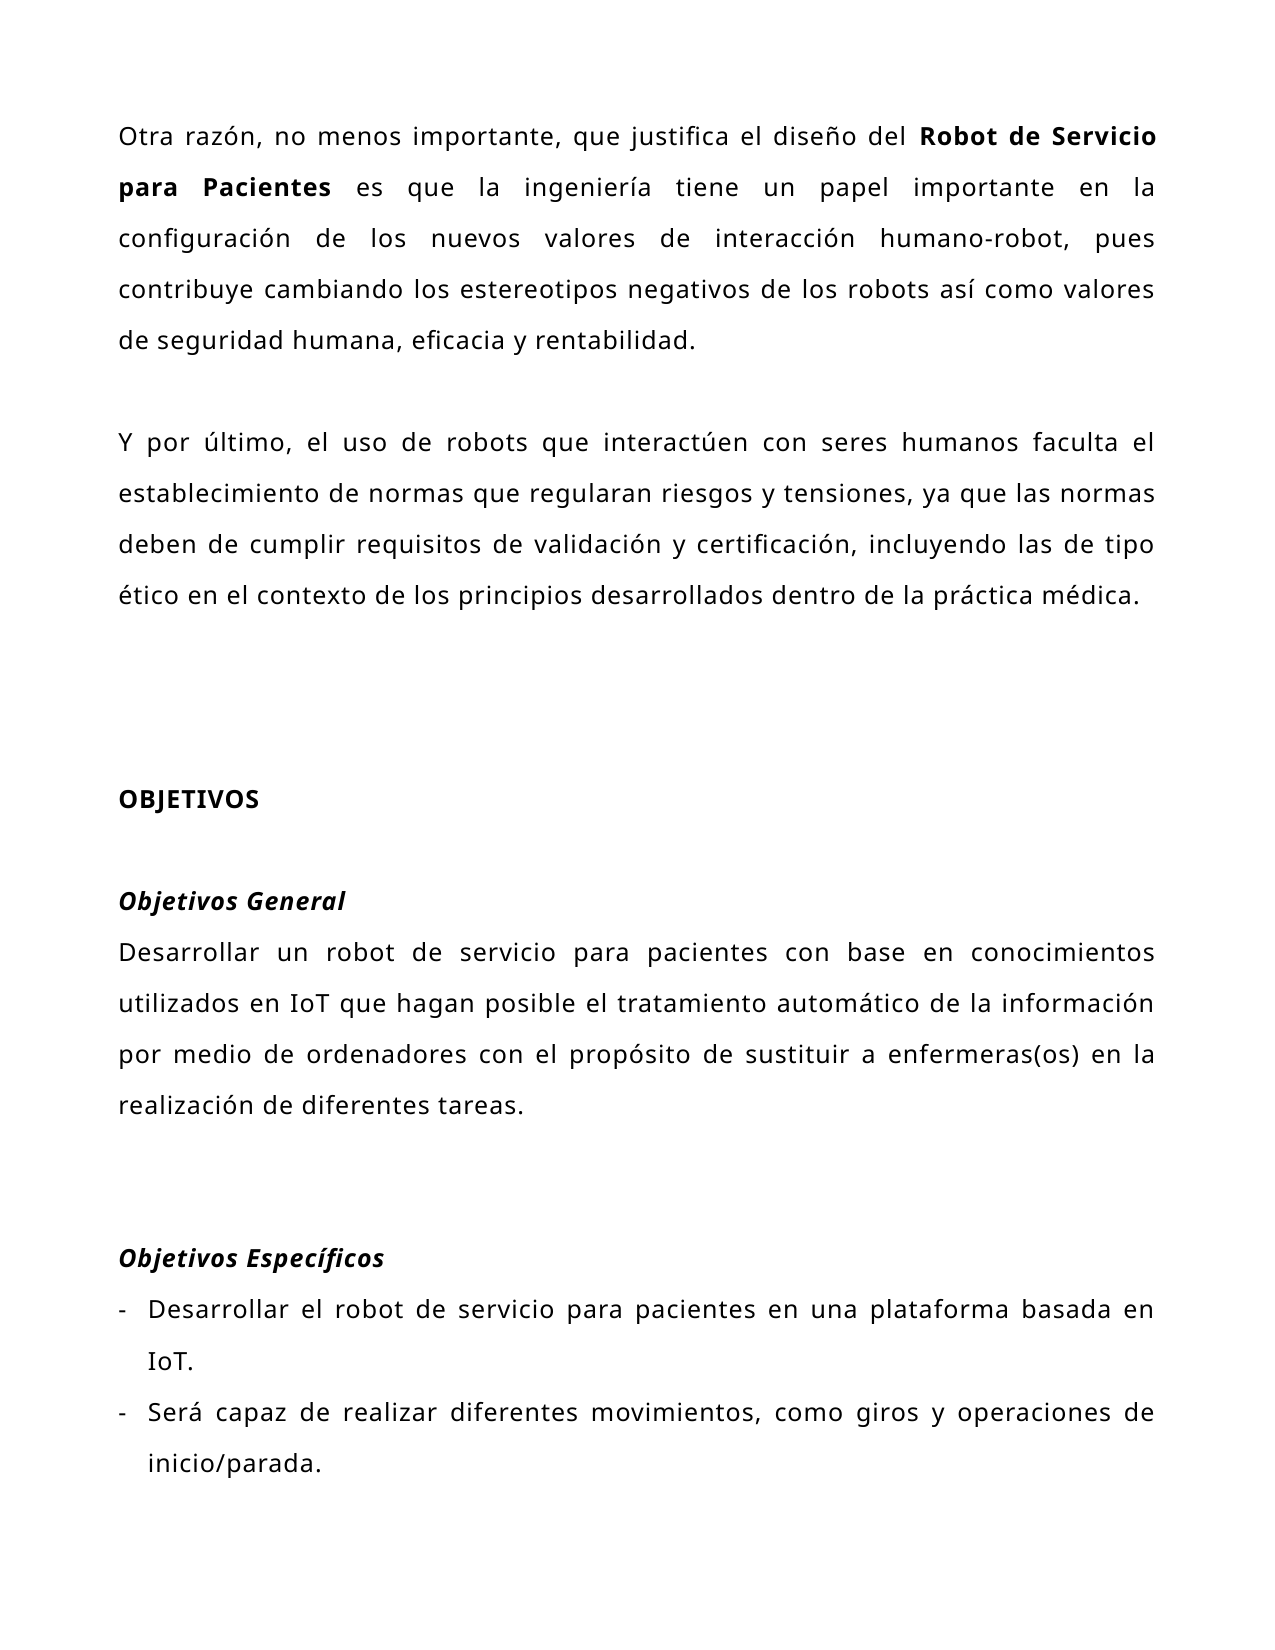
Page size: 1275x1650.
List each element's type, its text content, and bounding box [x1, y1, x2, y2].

text Objetivos Específicos [118, 1241, 1157, 1275]
text Objetivos General [118, 884, 1157, 918]
text - Será capaz de realizar diferentes movimientos, como giros y operaciones de inicio/parada. [118, 1394, 1157, 1479]
text Y por último, el uso de robots que interactúen con seres humanos faculta el establecimiento de normas que regularan riesgos y tensiones, ya que las normas deben de cumplir requisitos de validación y certificación, incluyendo las de tipo ético en el contexto de los principios desarrollados dentro de la práctica médica. [118, 424, 1157, 612]
text - Desarrollar el robot de servicio para pacientes en una plataforma basada en IoT. [118, 1292, 1157, 1377]
text OBJETIVOS [118, 782, 1157, 816]
text Desarrollar un robot de servicio para pacientes con base en conocimientos utilizados en IoT que hagan posible el tratamiento automático de la información por medio de ordenadores con el propósito de sustituir a enfermeras(os) en la realización de diferentes tareas. [118, 935, 1157, 1122]
text Otra razón, no menos importante, que justifica el diseño del Robot de Servicio para Pacientes es que la ingeniería tiene un papel importante en la configuración de los nuevos valores de interacción humano-robot, pues contribuye cambiando los estereotipos negativos de los robots así como valores de seguridad humana, eficacia y rentabilidad. [118, 118, 1157, 356]
